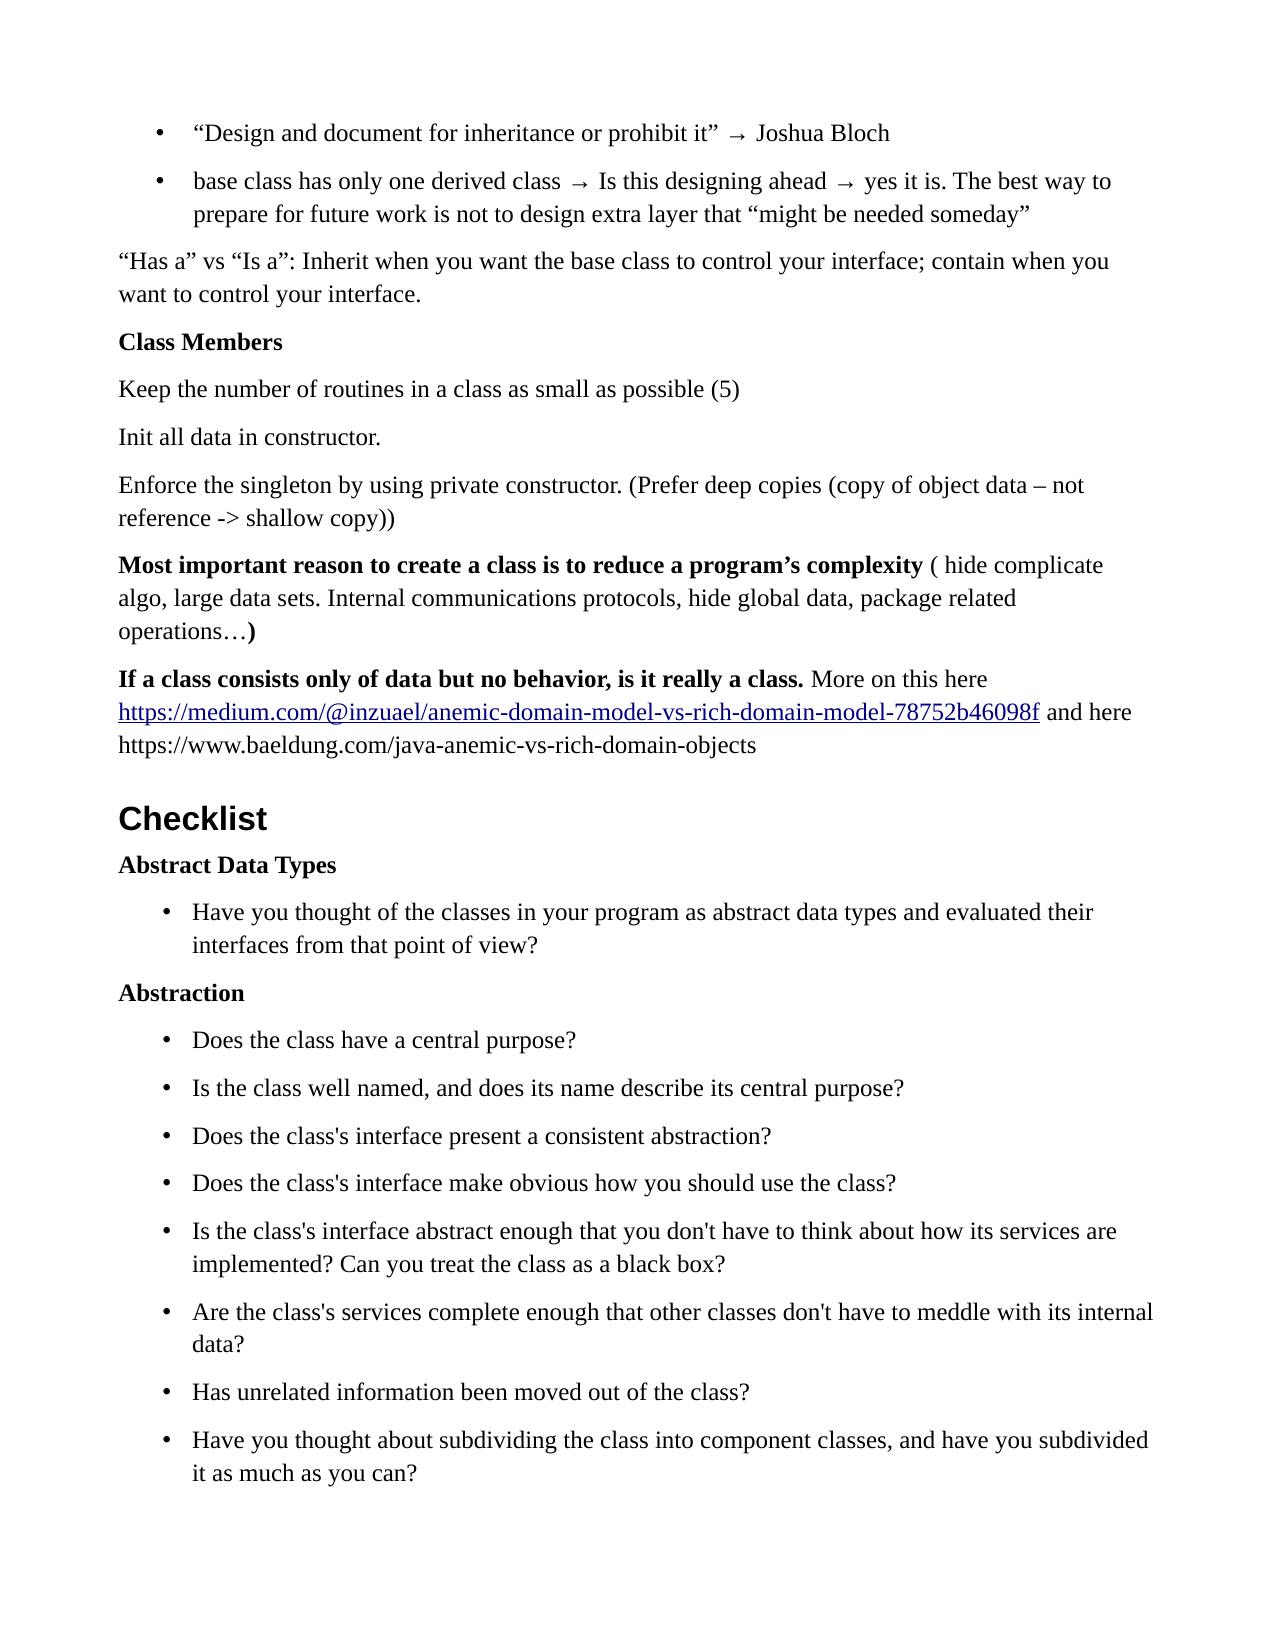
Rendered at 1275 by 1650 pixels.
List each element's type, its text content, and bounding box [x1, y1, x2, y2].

list Are the class's services complete enough that other classes don't have to meddle with its internal data? [162, 1297, 1157, 1358]
list Does the class have a central purpose? [162, 1026, 1157, 1054]
text Keep the number of routines in a class as small as possible (5) [118, 374, 1157, 403]
text Most important reason to create a class is to reduce a program’s complexity ( hide complicate algo, large data sets. Internal communications protocols, hide global data, package related operations…) [118, 550, 1157, 645]
list Have you thought about subdividing the class into component classes, and have you subdivided it as much as you can? [162, 1425, 1157, 1487]
text Abstract Data Types [118, 850, 1157, 878]
text Init all data in constructor. [118, 422, 1157, 451]
list Has unrelated information been moved out of the class? [162, 1377, 1157, 1406]
text “Has a” vs “Is a”: Inherit when you want the base class to control your interface; contain when you want to control your interface. [118, 246, 1157, 308]
list “Design and document for inheritance or prohibit it” → Joshua Bloch [156, 118, 1157, 147]
list Does the class's interface make obvious how you should use the class? [162, 1168, 1157, 1197]
subtitle Checklist [118, 798, 1157, 837]
list base class has only one derived class → Is this designing ahead → yes it is. The best way to prepare for future work is not to design extra layer that “might be needed someday” [156, 166, 1157, 227]
list Does the class's interface present a consistent abstraction? [162, 1121, 1157, 1149]
text If a class consists only of data but no behavior, is it really a class. More on this here https://medium.com/@inzuael/anemic-domain-model-vs-rich-domain-model-78752b46098f and here https://www.baeldung.com/java-anemic-vs-rich-domain-objects [118, 664, 1157, 759]
list Is the class's interface abstract enough that you don't have to think about how its services are implemented? Can you treat the class as a black box? [162, 1216, 1157, 1278]
list Have you thought of the classes in your program as abstract data types and evaluated their interfaces from that point of view? [162, 897, 1157, 959]
text Abstraction [118, 978, 1157, 1007]
list Is the class well named, and does its name describe its central purpose? [162, 1073, 1157, 1102]
text Enforce the singleton by using private constructor. (Prefer deep copies (copy of object data – not reference -> shallow copy)) [118, 470, 1157, 532]
text Class Members [118, 327, 1157, 356]
